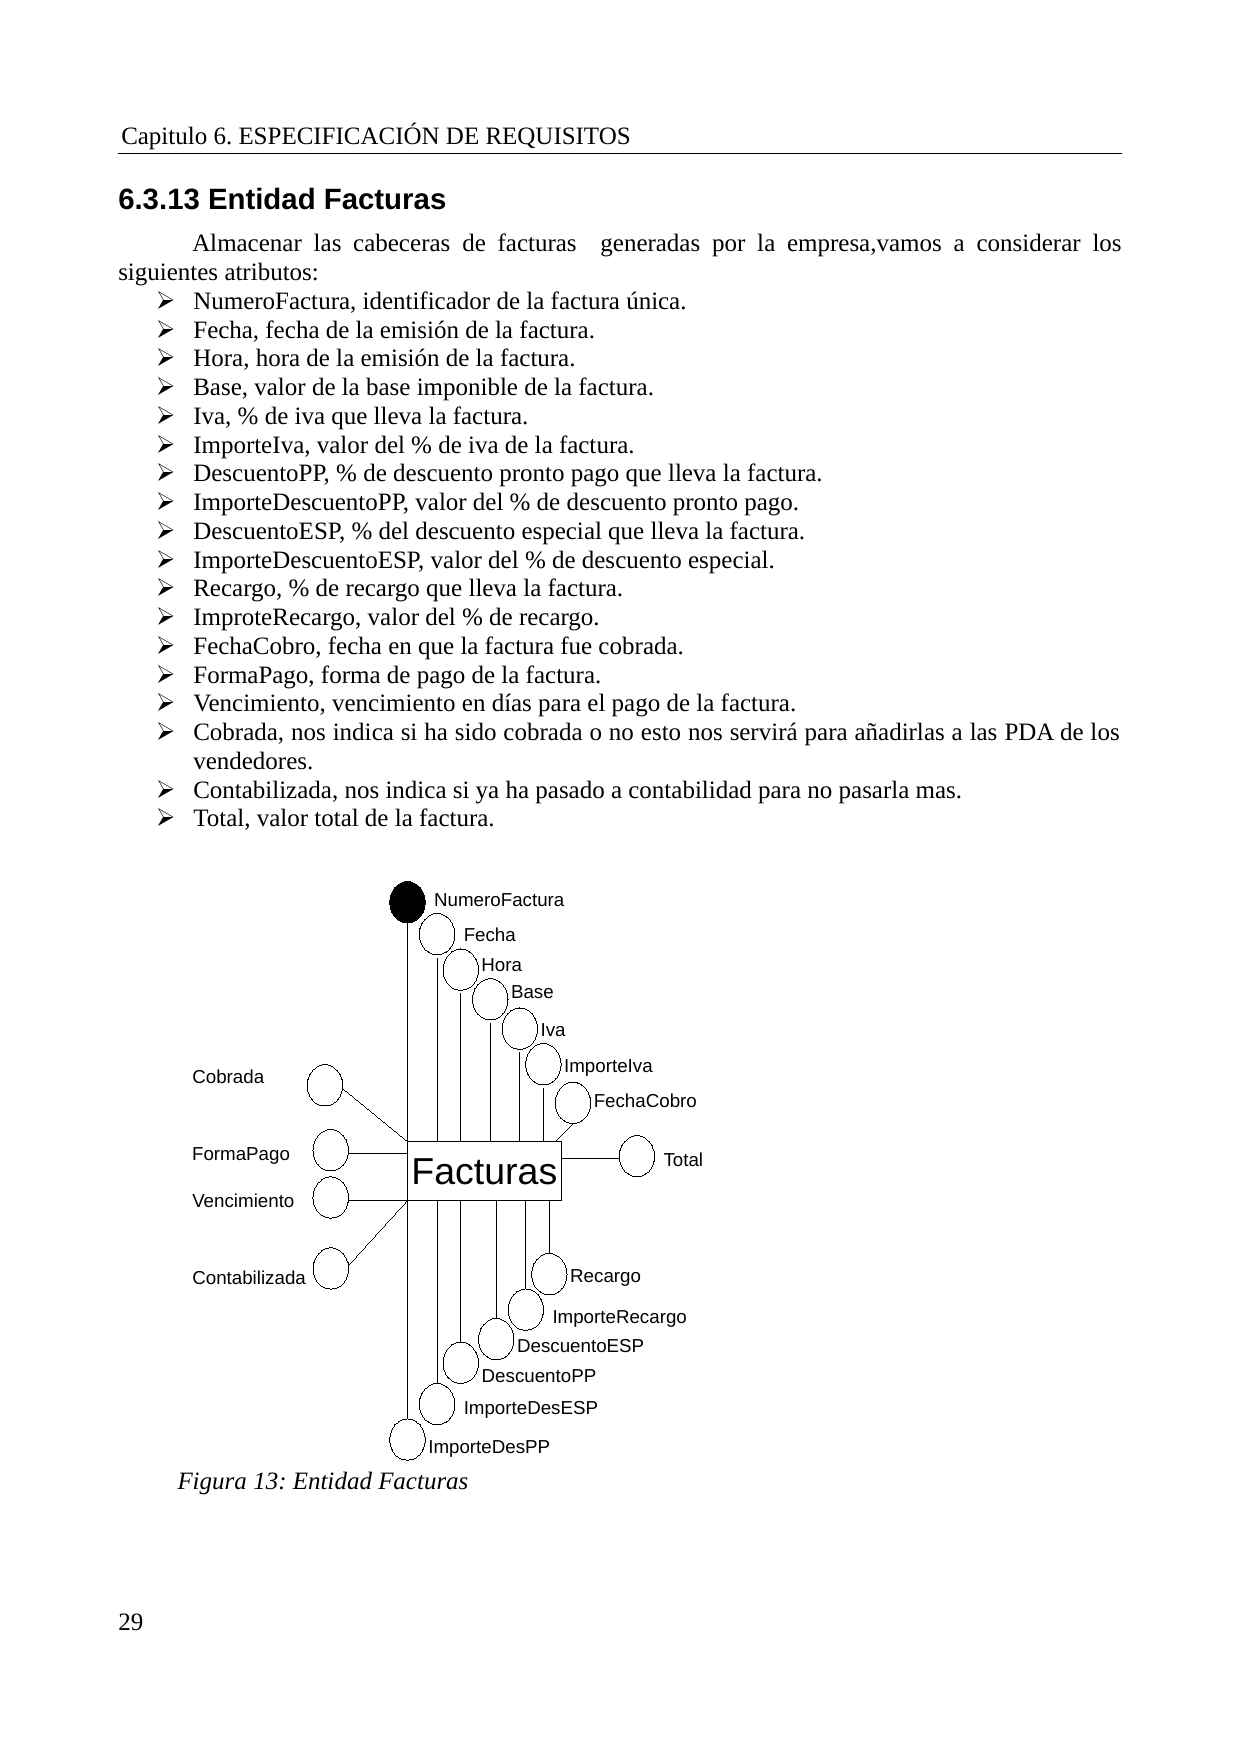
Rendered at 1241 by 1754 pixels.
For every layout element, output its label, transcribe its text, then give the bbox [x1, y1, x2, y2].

subtitle 6.3.13 Entidad Facturas [118, 182, 1122, 216]
list Iva, % de iva que lleva la factura. [156, 401, 1122, 430]
list DescuentoESP, % del descuento especial que lleva la factura. [156, 516, 1122, 545]
list ImporteDescuentoPP, valor del % de descuento pronto pago. [156, 487, 1122, 516]
text Figura 13: Entidad Facturas [177, 894, 744, 1495]
list Fecha, fecha de la emisión de la factura. [156, 315, 1122, 343]
list FormaPago, forma de pago de la factura. [156, 660, 1122, 688]
list Vencimiento, vencimiento en días para el pago de la factura. [156, 688, 1122, 717]
list ImporteDescuentoESP, valor del % de descuento especial. [156, 545, 1122, 573]
list ImporteIva, valor del % de iva de la factura. [156, 430, 1122, 458]
list Hora, hora de la emisión de la factura. [156, 343, 1122, 372]
list FechaCobro, fecha en que la factura fue cobrada. [156, 631, 1122, 660]
list Base, valor de la base imponible de la factura. [156, 372, 1122, 401]
list NumeroFactura, identificador de la factura única. [156, 286, 1122, 315]
list Contabilizada, nos indica si ya ha pasado a contabilidad para no pasarla mas. [156, 775, 1122, 803]
list Recargo, % de recargo que lleva la factura. [156, 573, 1122, 602]
list ImproteRecargo, valor del % de recargo. [156, 602, 1122, 631]
list Total, valor total de la factura. [156, 803, 1122, 832]
list Cobrada, nos indica si ha sido cobrada o no esto nos servirá para añadirlas a las PDA de los vendedores. [156, 717, 1122, 775]
list DescuentoPP, % de descuento pronto pago que lleva la factura. [156, 458, 1122, 487]
text Almacenar las cabeceras de facturas generadas por la empresa,vamos a considerar los siguientes atributos: [118, 228, 1122, 286]
